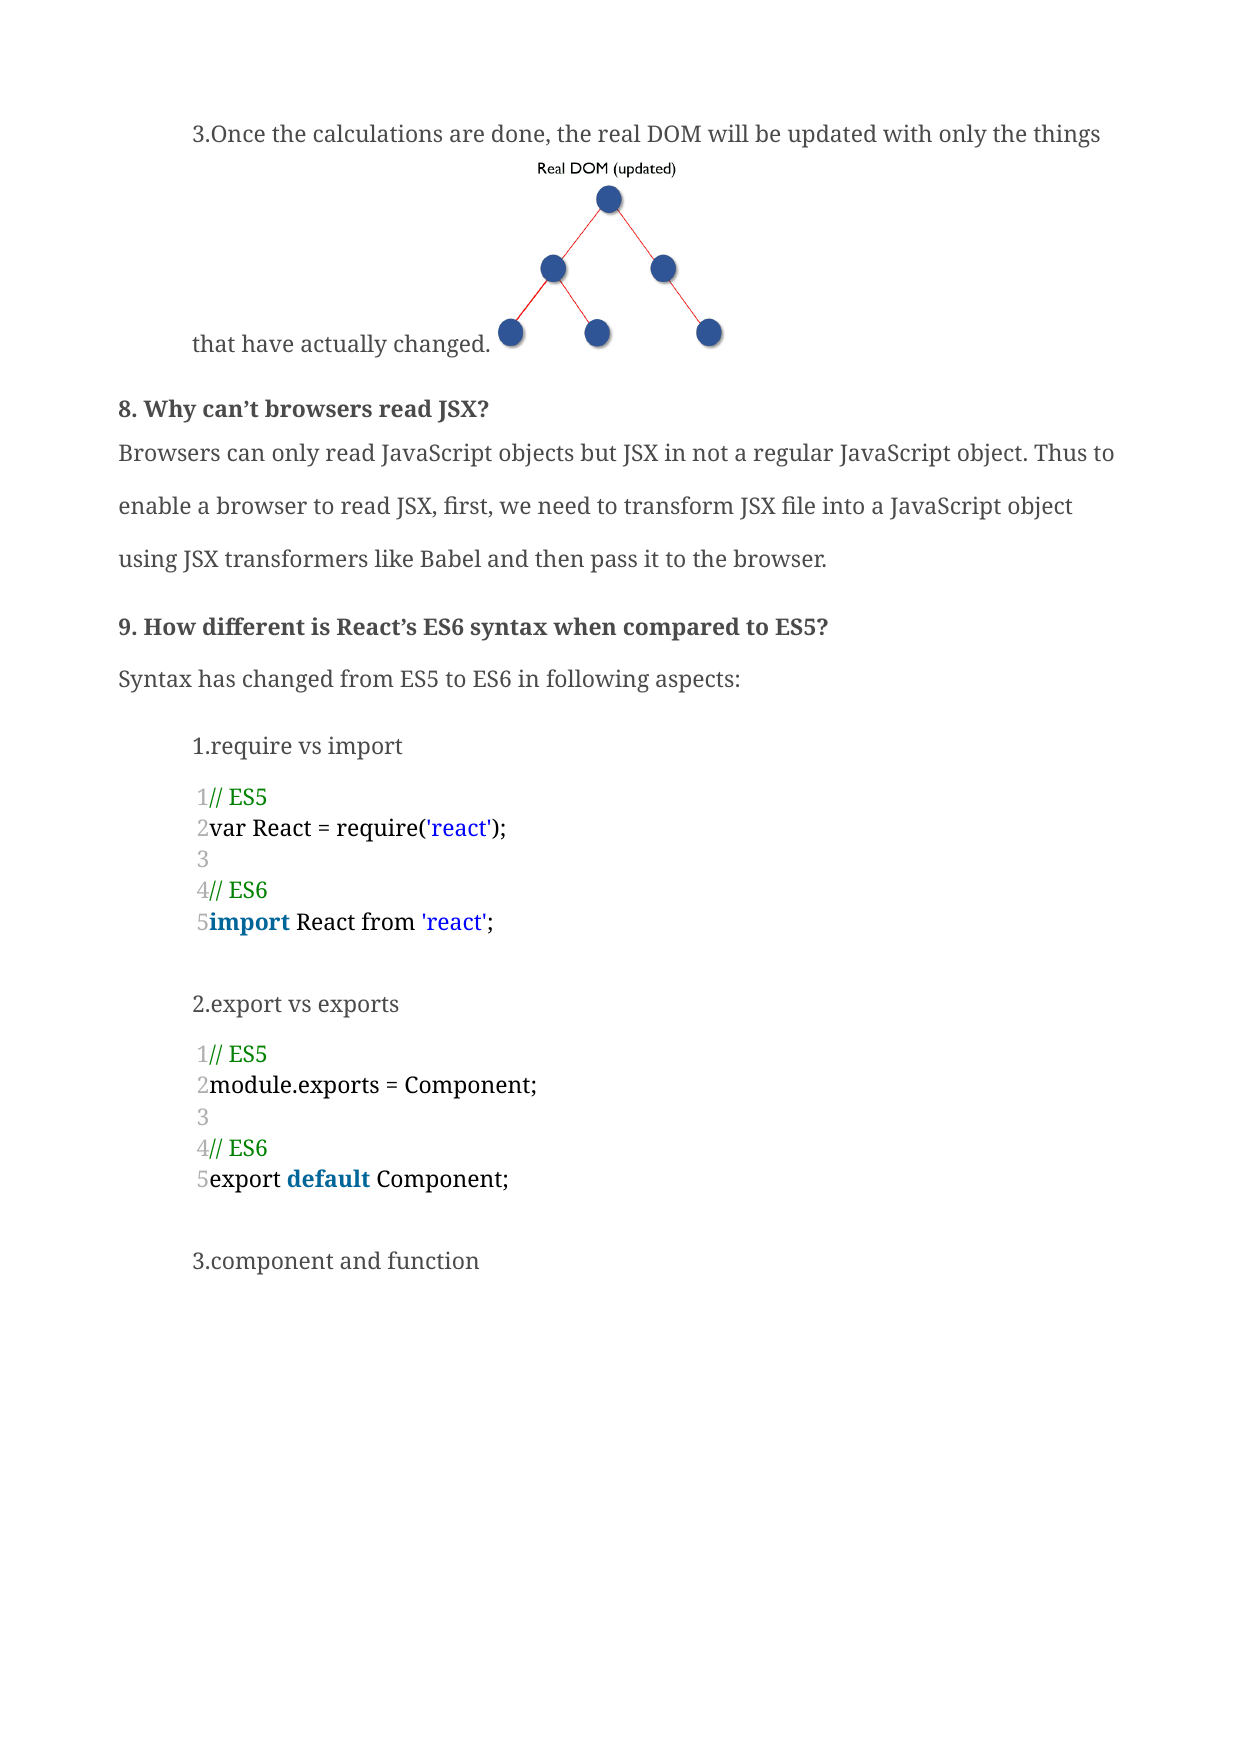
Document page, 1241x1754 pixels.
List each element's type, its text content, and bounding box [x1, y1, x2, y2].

text Syntax has changed from ES5 to ES6 in following aspects: [118, 662, 1122, 694]
table_header // ES5 var React = require('react'); // ES6 import React from 'react'; [209, 781, 648, 937]
subtitle 8. Why can’t browsers read JSX? [118, 393, 1122, 424]
text Browsers can only read JavaScript objects but JSX in not a regular JavaScript object. Thus to enable a browser to read JSX, first, we need to transform JSX file into a JavaScript object using JSX transformers like Babel and then pass it to the browser. [118, 436, 1122, 574]
list component and function [118, 1245, 1122, 1276]
table_header 1 2 3 4 5 [192, 1038, 209, 1194]
picture [496, 154, 727, 352]
subtitle 9. How different is React’s ES6 syntax when compared to ES5? [118, 610, 1122, 642]
list require vs import [118, 730, 1122, 761]
table_header // ES5 module.exports = Component; // ES6 export default Component; [209, 1038, 617, 1194]
table_header 1 2 3 4 5 [192, 781, 209, 937]
list Once the calculations are done, the real DOM will be updated with only the things that have actually changed. [118, 118, 1122, 359]
list export vs exports [118, 987, 1122, 1019]
